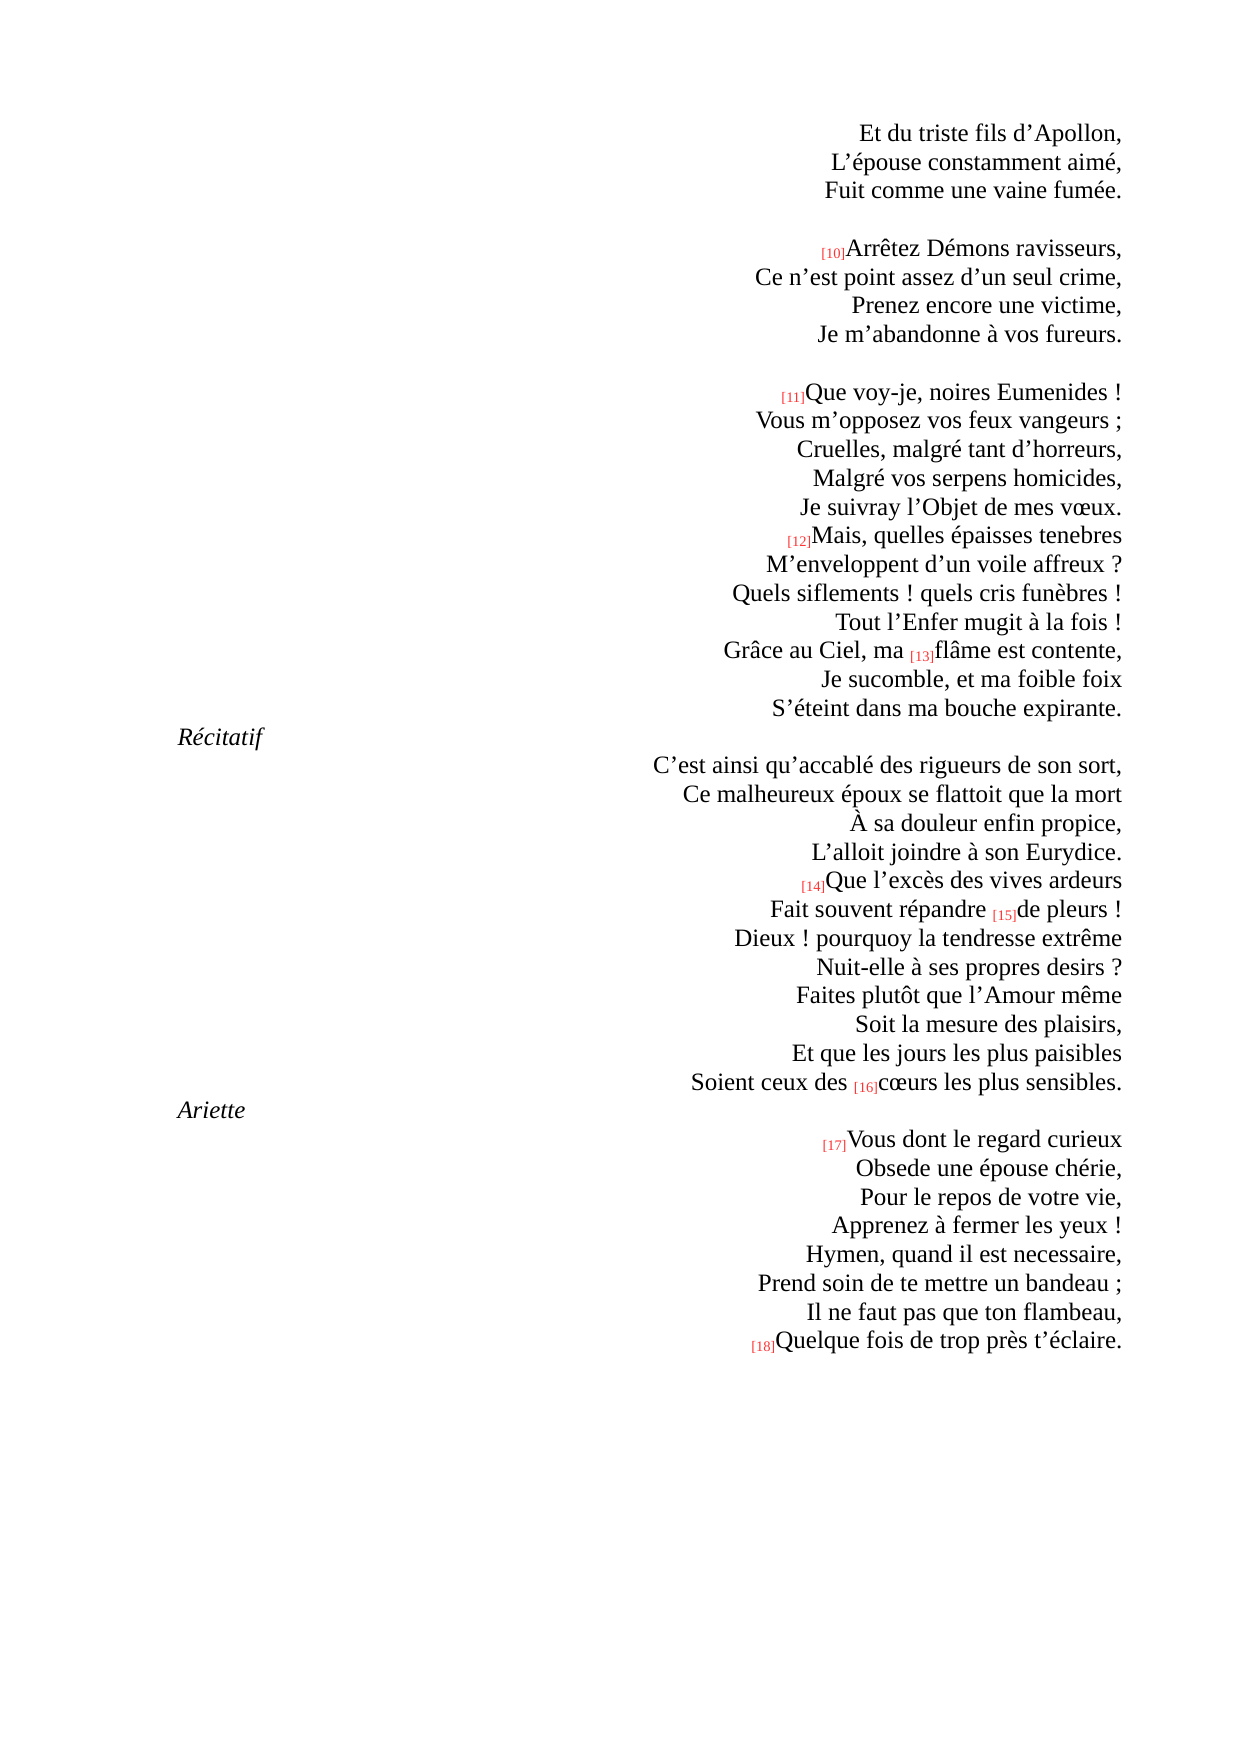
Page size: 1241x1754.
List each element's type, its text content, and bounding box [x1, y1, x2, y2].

text M’enveloppent d’un voile affreux ? [118, 549, 1122, 578]
text Malgré vos serpens homicides, [118, 463, 1122, 492]
text Fait souvent répandre [15]de pleurs ! [118, 894, 1122, 923]
text Ce n’est point assez d’un seul crime, [118, 262, 1122, 291]
text [18]Quelque fois de trop près t’éclaire. [118, 1326, 1122, 1354]
text Prenez encore une victime, [118, 291, 1122, 319]
text C’est ainsi qu’accablé des rigueurs de son sort, [118, 751, 1122, 779]
text Et du triste fils d’Apollon, [118, 118, 1122, 147]
text [11]Que voy-je, noires Eumenides ! [118, 377, 1122, 406]
text Cruelles, malgré tant d’horreurs, [118, 434, 1122, 463]
text Pour le repos de votre vie, [118, 1182, 1122, 1211]
text L’alloit joindre à son Eurydice. [118, 837, 1122, 866]
text Je suivray l’Objet de mes vœux. [118, 492, 1122, 521]
text Faites plutôt que l’Amour même [118, 981, 1122, 1009]
text [17]Vous dont le regard curieux [118, 1124, 1122, 1153]
text Il ne faut pas que ton flambeau, [118, 1297, 1122, 1326]
text Tout l’Enfer mugit à la fois ! [118, 607, 1122, 636]
text Je m’abandonne à vos fureurs. [118, 319, 1122, 348]
text Soit la mesure des plaisirs, [118, 1009, 1122, 1038]
text Ariette [177, 1096, 1063, 1124]
text Hymen, quand il est necessaire, [118, 1239, 1122, 1268]
text À sa douleur enfin propice, [118, 808, 1122, 837]
text Je sucomble, et ma foible foix [118, 664, 1122, 693]
text Soient ceux des [16]cœurs les plus sensibles. [118, 1067, 1122, 1096]
text L’épouse constamment aimé, [118, 147, 1122, 176]
text [12]Mais, quelles épaisses tenebres [118, 521, 1122, 549]
text Vous m’opposez vos feux vangeurs ; [118, 406, 1122, 434]
text Ce malheureux époux se flattoit que la mort [118, 779, 1122, 808]
text Apprenez à fermer les yeux ! [118, 1211, 1122, 1239]
text [10]Arrêtez Démons ravisseurs, [118, 233, 1122, 262]
text Nuit-elle à ses propres desirs ? [118, 952, 1122, 981]
text Et que les jours les plus paisibles [118, 1038, 1122, 1067]
text S’éteint dans ma bouche expirante. [118, 693, 1122, 722]
text Prend soin de te mettre un bandeau ; [118, 1268, 1122, 1297]
text Obsede une épouse chérie, [118, 1153, 1122, 1182]
text Récitatif [177, 722, 1063, 751]
text [14]Que l’excès des vives ardeurs [118, 866, 1122, 894]
text Fuit comme une vaine fumée. [118, 176, 1122, 204]
text Dieux ! pourquoy la tendresse extrême [118, 923, 1122, 952]
text Grâce au Ciel, ma [13]flâme est contente, [118, 636, 1122, 664]
text Quels siflements ! quels cris funèbres ! [118, 578, 1122, 607]
